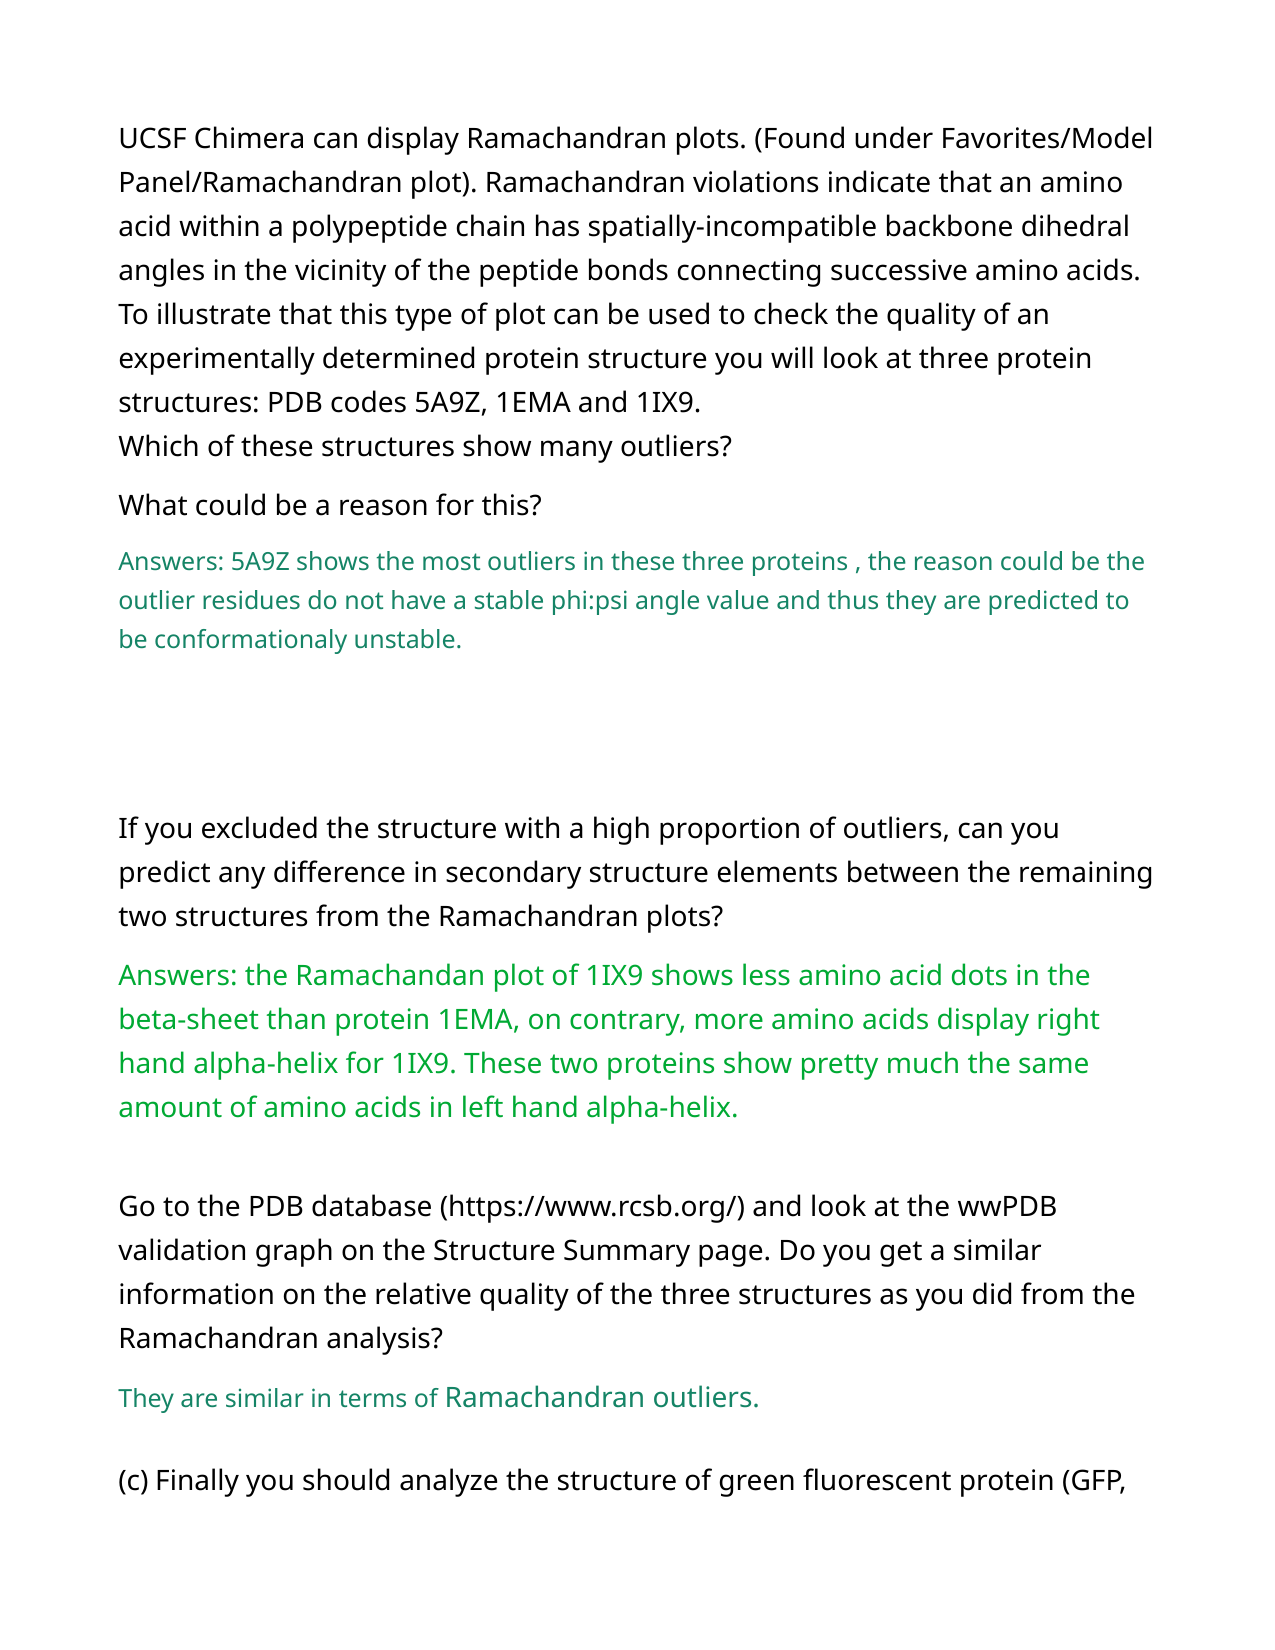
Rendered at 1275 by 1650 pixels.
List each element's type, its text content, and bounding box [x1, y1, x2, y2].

text Answers: the Ramachandan plot of 1IX9 shows less amino acid dots in the beta-sheet than protein 1EMA, on contrary, more amino acids display right hand alpha-helix for 1IX9. These two proteins show pretty much the same amount of amino acids in left hand alpha-helix. [118, 955, 1157, 1126]
text UCSF Chimera can display Ramachandran plots. (Found under Favorites/Model Panel/Ramachandran plot). Ramachandran violations indicate that an amino acid within a polypeptide chain has spatially-incompatible backbone dihedral angles in the vicinity of the peptide bonds connecting successive amino acids. To illustrate that this type of plot can be used to check the quality of an experimentally determined protein structure you will look at three protein structures: PDB codes 5A9Z, 1EMA and 1IX9. Which of these structures show many outliers? [118, 118, 1157, 465]
text If you excluded the structure with a high proportion of outliers, can you predict any difference in secondary structure elements between the remaining two structures from the Ramachandran plots? [118, 730, 1157, 935]
text Answers: 5A9Z shows the most outliers in these three proteins , the reason could be the outlier residues do not have a stable phi:psi angle value and thus they are predicted to be conformationaly unstable. [118, 544, 1157, 656]
text Go to the PDB database (https://www.rcsb.org/) and look at the wwPDB validation graph on the Structure Summary page. Do you get a similar information on the relative quality of the three structures as you did from the Ramachandran analysis? [118, 1146, 1157, 1357]
text What could be a reason for this? [118, 485, 1157, 523]
text They are similar in terms of Ramachandran outliers. (c) Finally you should analyze the structure of green fluorescent protein (GFP, [118, 1377, 1157, 1498]
